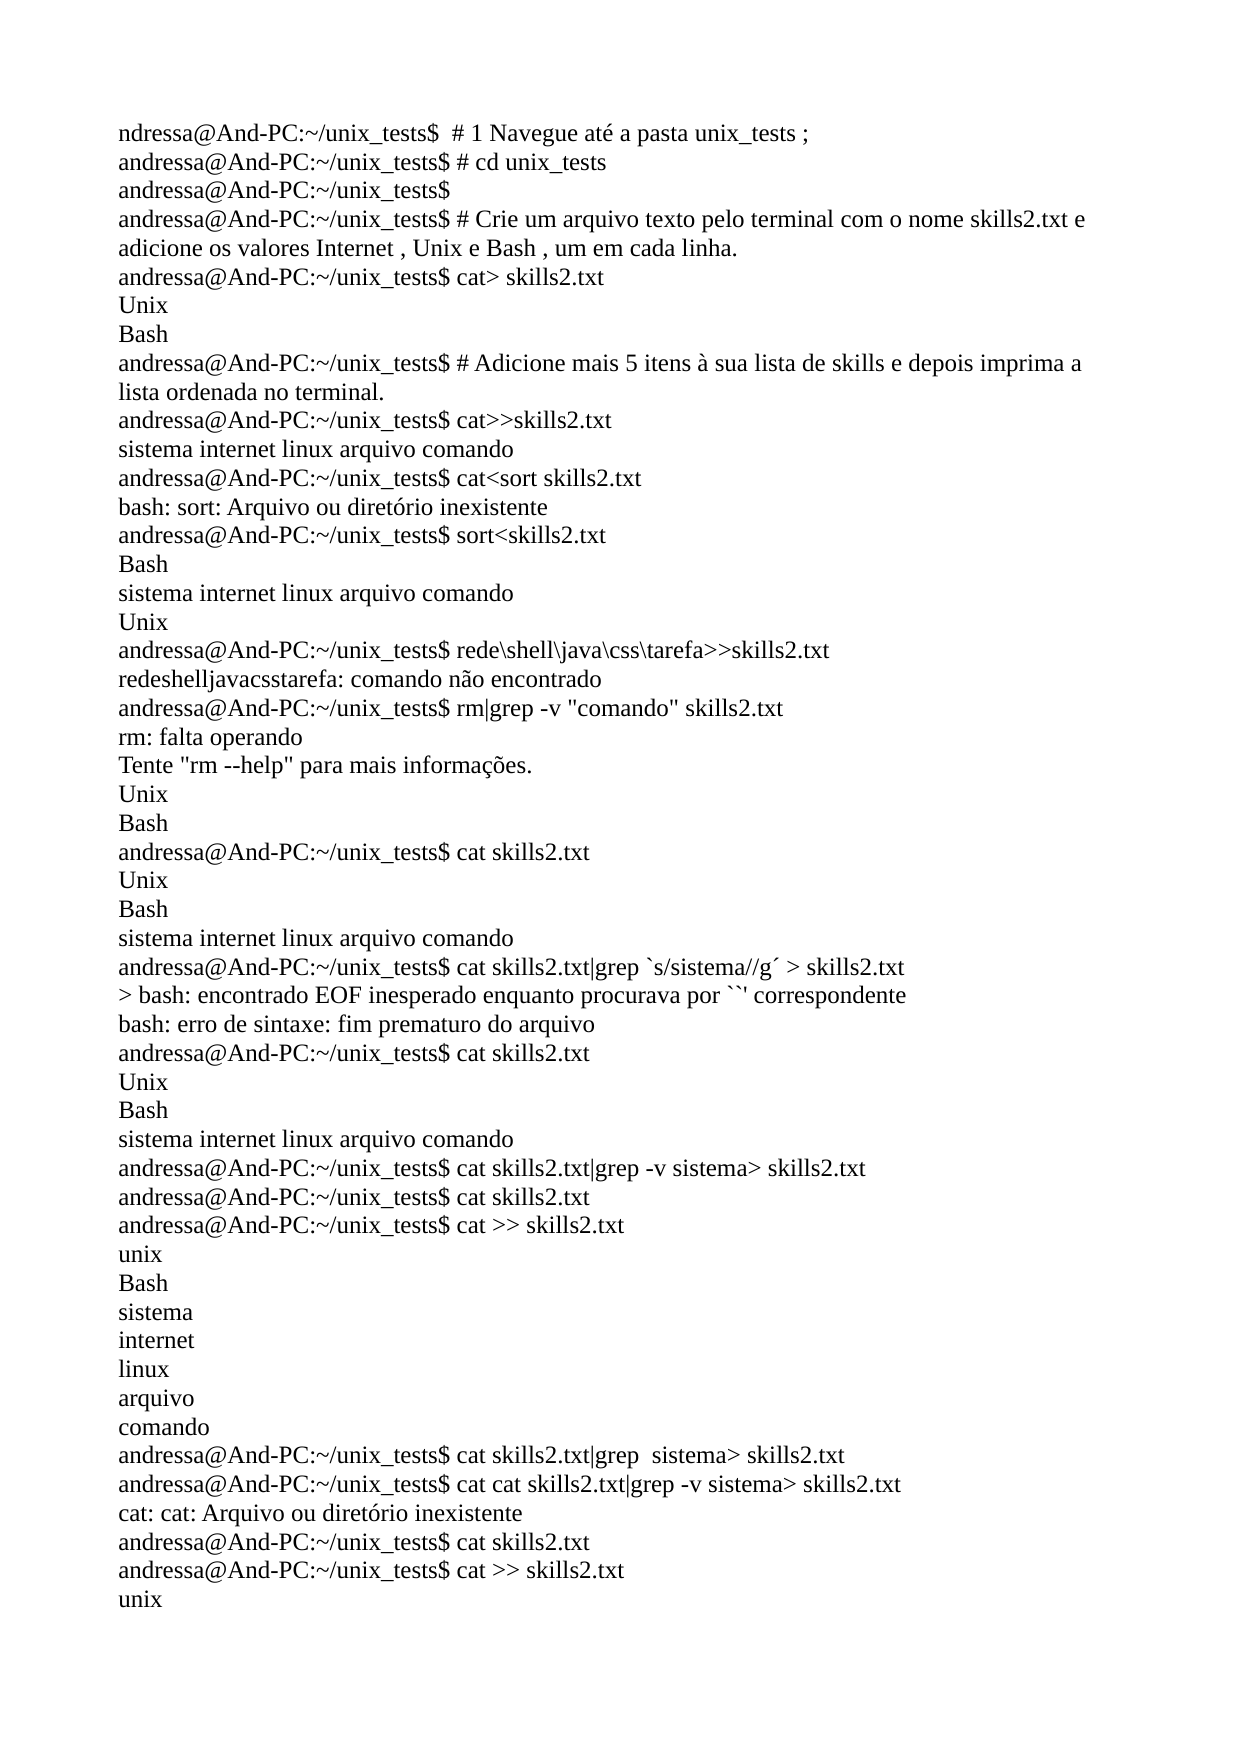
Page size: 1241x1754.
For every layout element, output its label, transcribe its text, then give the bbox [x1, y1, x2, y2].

text bash: sort: Arquivo ou diretório inexistente [118, 492, 1122, 521]
text sistema internet linux arquivo comando [118, 434, 1122, 463]
text andressa@And-PC:~/unix_tests$ # Crie um arquivo texto pelo terminal com o nome skills2.txt e adicione os valores Internet , Unix e Bash , um em cada linha. [118, 204, 1122, 262]
text sistema [118, 1297, 1122, 1326]
text Bash [118, 808, 1122, 837]
text andressa@And-PC:~/unix_tests$ # cd unix_tests [118, 147, 1122, 176]
text Unix [118, 779, 1122, 808]
text linux [118, 1354, 1122, 1383]
text andressa@And-PC:~/unix_tests$ cat>>skills2.txt [118, 406, 1122, 434]
text andressa@And-PC:~/unix_tests$ rm|grep -v "comando" skills2.txt [118, 693, 1122, 722]
text andressa@And-PC:~/unix_tests$ cat skills2.txt|grep sistema> skills2.txt [118, 1441, 1122, 1469]
text Unix [118, 291, 1122, 319]
text andressa@And-PC:~/unix_tests$ cat skills2.txt [118, 1182, 1122, 1211]
text Bash [118, 894, 1122, 923]
text ndressa@And-PC:~/unix_tests$ # 1 Navegue até a pasta unix_tests ; [118, 118, 1122, 147]
text andressa@And-PC:~/unix_tests$ cat cat skills2.txt|grep -v sistema> skills2.txt [118, 1469, 1122, 1498]
text andressa@And-PC:~/unix_tests$ cat skills2.txt [118, 1527, 1122, 1556]
text andressa@And-PC:~/unix_tests$ cat skills2.txt [118, 1038, 1122, 1067]
text Bash [118, 549, 1122, 578]
text andressa@And-PC:~/unix_tests$ cat skills2.txt [118, 837, 1122, 866]
text sistema internet linux arquivo comando [118, 578, 1122, 607]
text andressa@And-PC:~/unix_tests$ [118, 176, 1122, 204]
text andressa@And-PC:~/unix_tests$ cat >> skills2.txt [118, 1556, 1122, 1584]
text unix [118, 1239, 1122, 1268]
text andressa@And-PC:~/unix_tests$ cat<sort skills2.txt [118, 463, 1122, 492]
text comando [118, 1412, 1122, 1441]
text sistema internet linux arquivo comando [118, 923, 1122, 952]
text Bash [118, 1096, 1122, 1124]
text redeshelljavacsstarefa: comando não encontrado [118, 664, 1122, 693]
text andressa@And-PC:~/unix_tests$ # Adicione mais 5 itens à sua lista de skills e depois imprima a lista ordenada no terminal. [118, 348, 1122, 406]
text andressa@And-PC:~/unix_tests$ cat skills2.txt|grep `s/sistema//g´ > skills2.txt [118, 952, 1122, 981]
text bash: erro de sintaxe: fim prematuro do arquivo [118, 1009, 1122, 1038]
text andressa@And-PC:~/unix_tests$ sort<skills2.txt [118, 521, 1122, 549]
text andressa@And-PC:~/unix_tests$ cat> skills2.txt [118, 262, 1122, 291]
text rm: falta operando [118, 722, 1122, 751]
text arquivo [118, 1383, 1122, 1412]
text andressa@And-PC:~/unix_tests$ cat >> skills2.txt [118, 1211, 1122, 1239]
text Unix [118, 607, 1122, 636]
text sistema internet linux arquivo comando [118, 1124, 1122, 1153]
text unix [118, 1584, 1122, 1613]
text Bash [118, 1268, 1122, 1297]
text andressa@And-PC:~/unix_tests$ cat skills2.txt|grep -v sistema> skills2.txt [118, 1153, 1122, 1182]
text internet [118, 1326, 1122, 1354]
text Bash [118, 319, 1122, 348]
text > bash: encontrado EOF inesperado enquanto procurava por ``' correspondente [118, 981, 1122, 1009]
text cat: cat: Arquivo ou diretório inexistente [118, 1498, 1122, 1527]
text Unix [118, 1067, 1122, 1096]
text Unix [118, 866, 1122, 894]
text andressa@And-PC:~/unix_tests$ rede\shell\java\css\tarefa>>skills2.txt [118, 636, 1122, 664]
text Tente "rm --help" para mais informações. [118, 751, 1122, 779]
